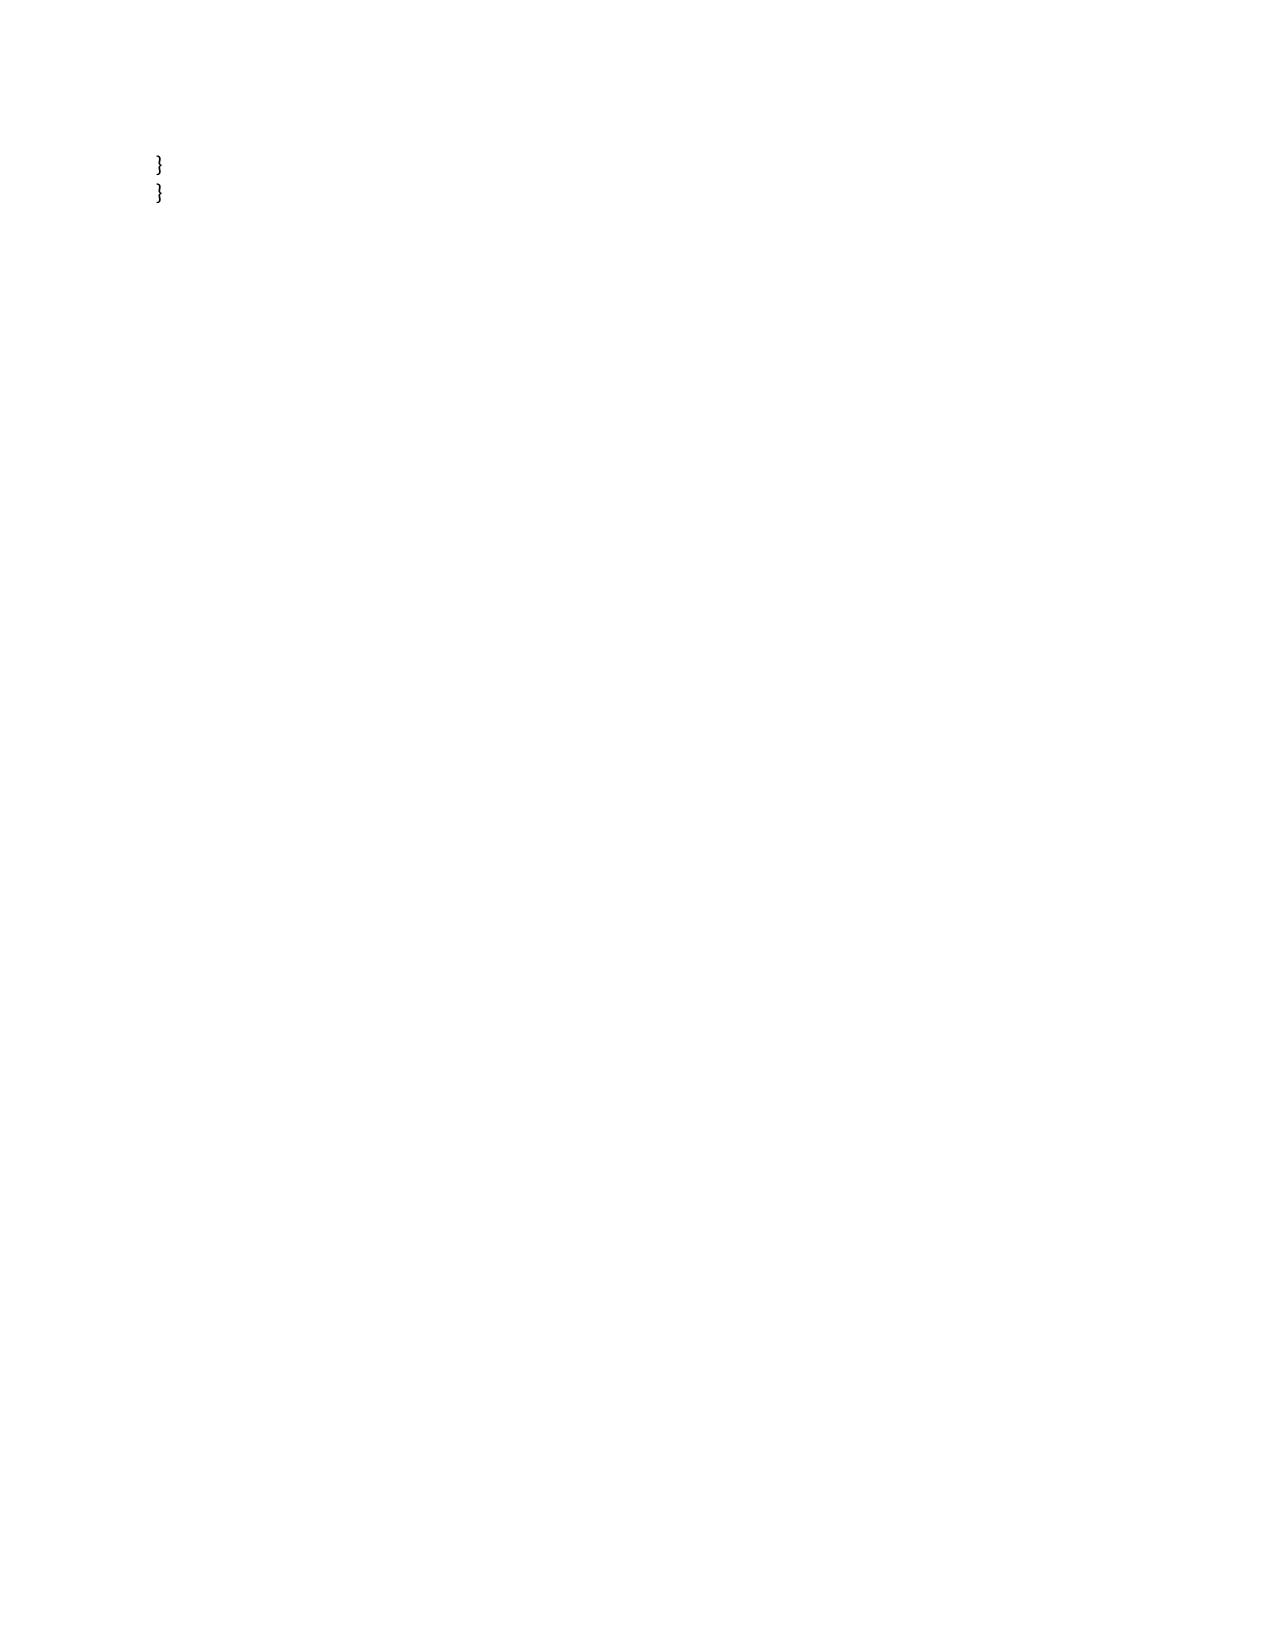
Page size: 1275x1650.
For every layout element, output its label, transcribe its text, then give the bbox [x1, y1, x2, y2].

text } [150, 178, 1125, 206]
text } [150, 150, 1125, 178]
